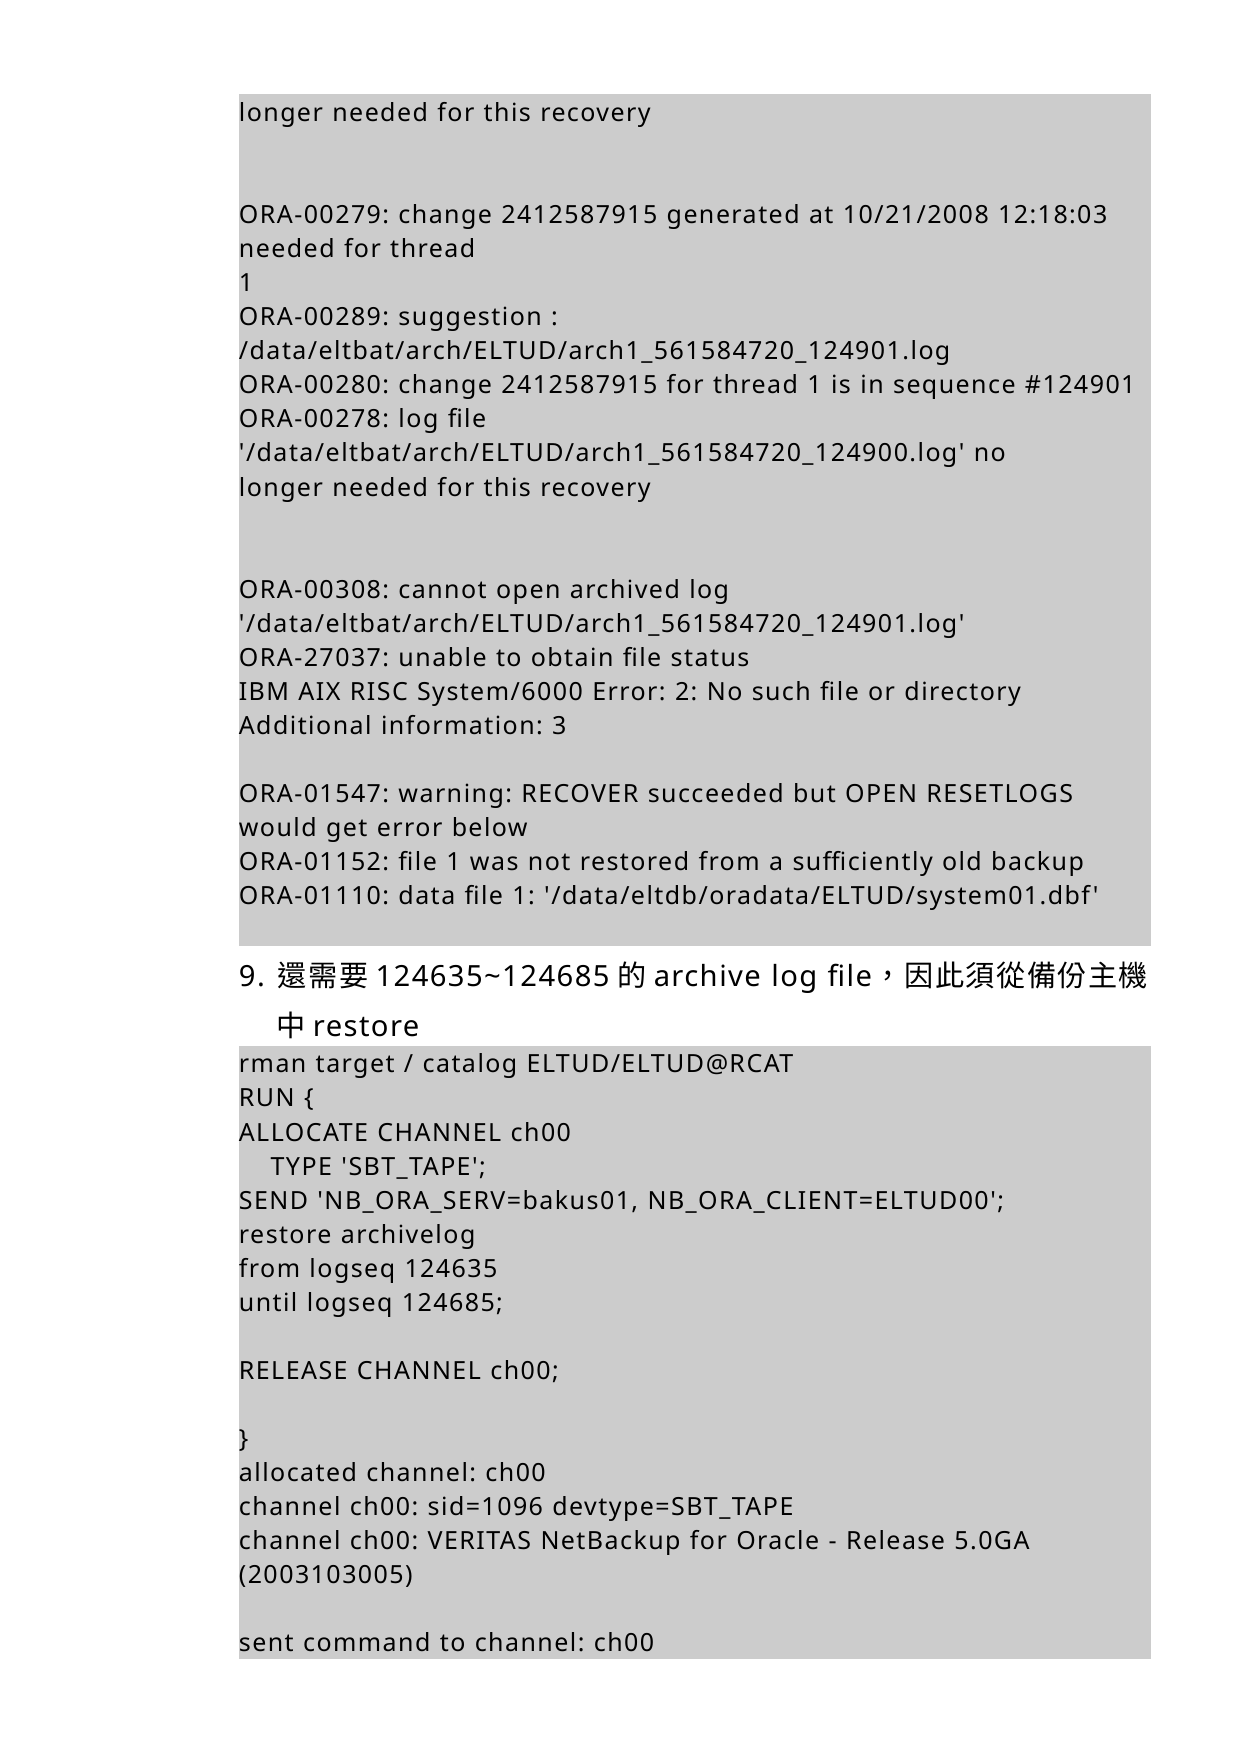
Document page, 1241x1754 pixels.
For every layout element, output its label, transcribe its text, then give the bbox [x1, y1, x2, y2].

text restore archivelog [239, 1216, 1151, 1250]
text ORA-01152: file 1 was not restored from a sufficiently old backup [239, 844, 1151, 878]
text RUN { [239, 1080, 1151, 1114]
text IBM AIX RISC System/6000 Error: 2: No such file or directory [239, 673, 1151, 708]
text ORA-00279: change 2412587915 generated at 10/21/2008 12:18:03 needed for thread [239, 197, 1151, 265]
text channel ch00: sid=1096 devtype=SBT_TAPE [239, 1489, 1151, 1523]
text '/data/eltbat/arch/ELTUD/arch1_561584720_124901.log' [239, 605, 1151, 639]
text channel ch00: VERITAS NetBackup for Oracle - Release 5.0GA (2003103005) [239, 1523, 1151, 1591]
text ORA-00308: cannot open archived log [239, 571, 1151, 605]
text 1 [239, 265, 1151, 299]
text } [239, 1421, 1151, 1455]
text Additional information: 3 [239, 708, 1151, 742]
text ORA-01110: data file 1: '/data/eltdb/oradata/ELTUD/system01.dbf' [239, 878, 1151, 912]
text longer needed for this recovery [239, 94, 1151, 128]
text ORA-00278: log file '/data/eltbat/arch/ELTUD/arch1_561584720_124900.log' no [239, 401, 1151, 469]
text from logseq 124635 [239, 1250, 1151, 1284]
text TYPE 'SBT_TAPE'; [239, 1148, 1151, 1182]
text allocated channel: ch00 [239, 1455, 1151, 1489]
text ORA-01547: warning: RECOVER succeeded but OPEN RESETLOGS would get error below [239, 776, 1151, 844]
text until logseq 124685; [239, 1284, 1151, 1318]
text RELEASE CHANNEL ch00; [239, 1353, 1151, 1387]
text ORA-00289: suggestion : /data/eltbat/arch/ELTUD/arch1_561584720_124901.log [239, 299, 1151, 367]
text SEND 'NB_ORA_SERV=bakus01, NB_ORA_CLIENT=ELTUD00'; [239, 1182, 1151, 1216]
text ORA-00280: change 2412587915 for thread 1 is in sequence #124901 [239, 367, 1151, 401]
text sent command to channel: ch00 [239, 1625, 1151, 1659]
text ALLOCATE CHANNEL ch00 [239, 1114, 1151, 1148]
list 還需要124635~124685的archive log file，因此須從備份主機中restore [239, 946, 1151, 1046]
text longer needed for this recovery [239, 469, 1151, 503]
text rman target / catalog ELTUD/ELTUD@RCAT [239, 1046, 1151, 1080]
text ORA-27037: unable to obtain file status [239, 639, 1151, 673]
